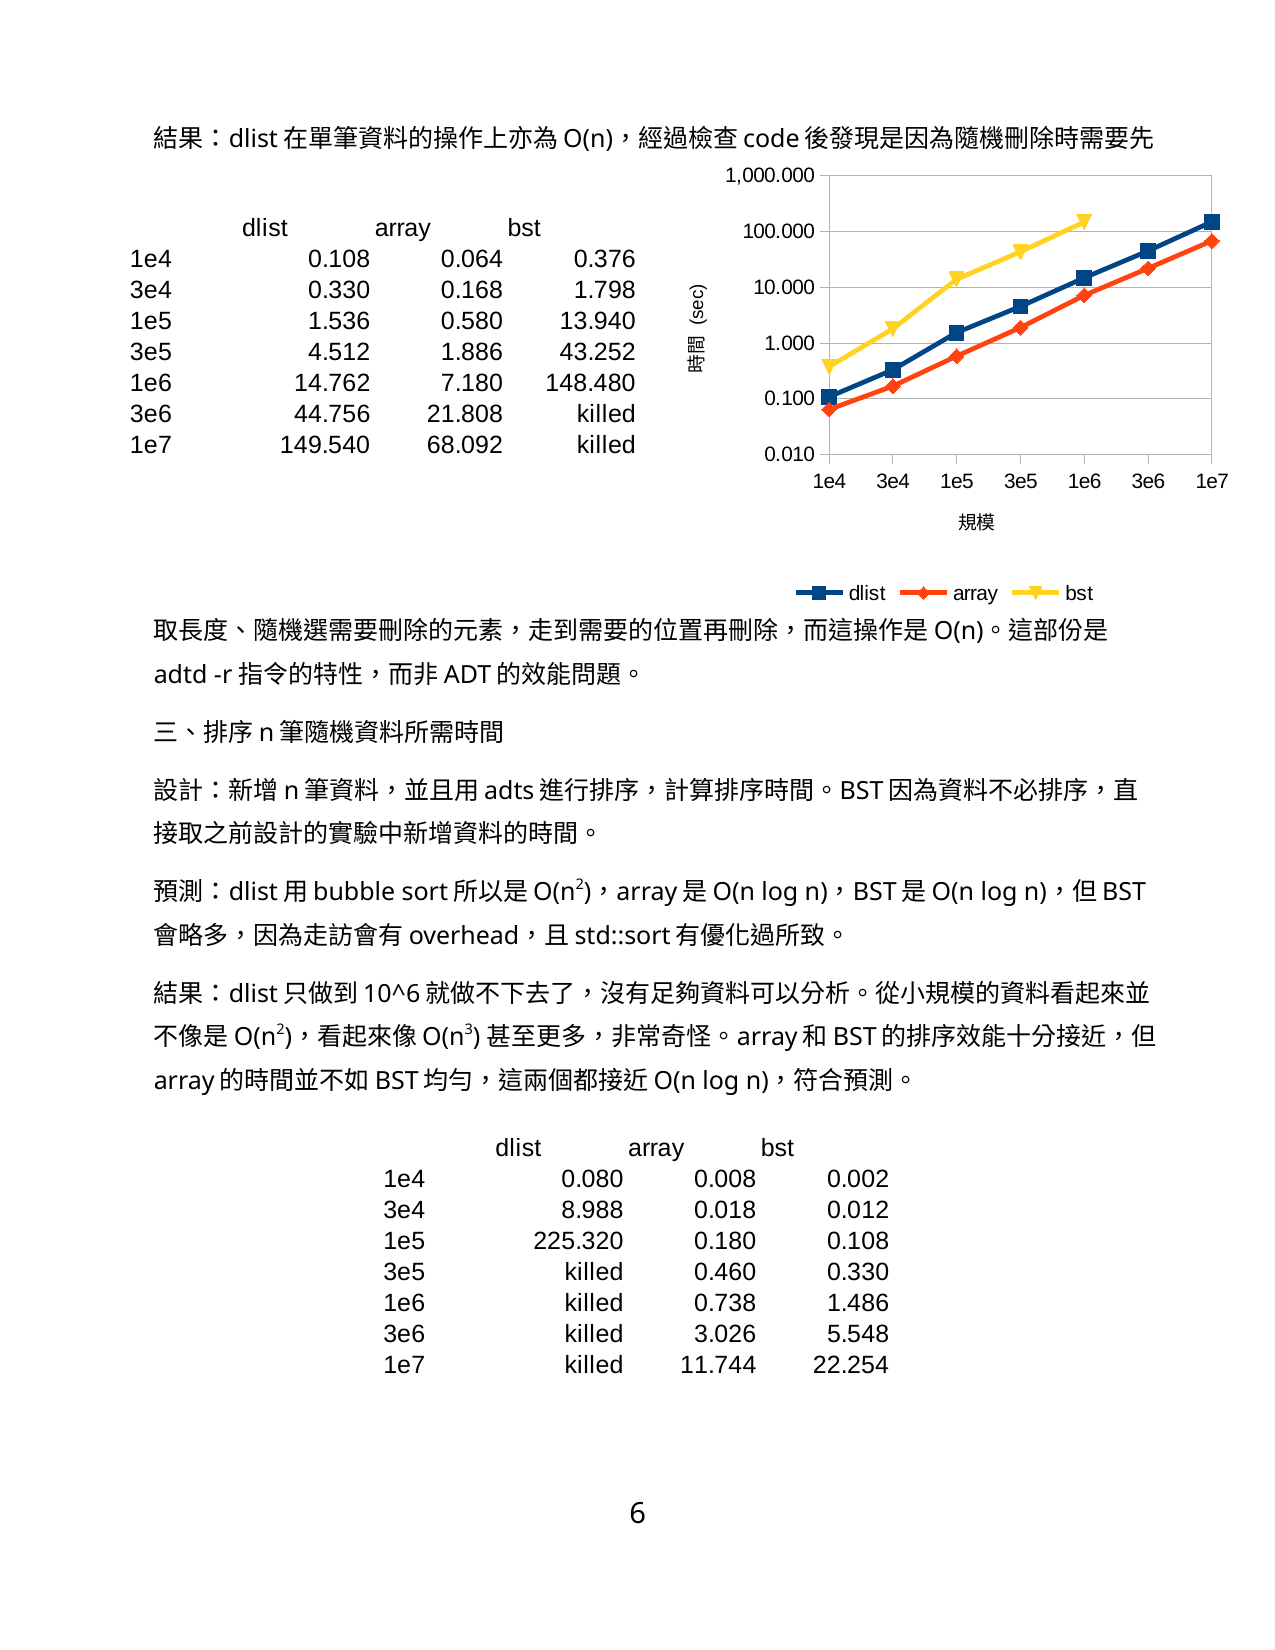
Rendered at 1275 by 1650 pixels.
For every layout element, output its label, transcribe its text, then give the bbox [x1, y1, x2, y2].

text 設計：新增n筆資料，並且用adts進行排序，計算排序時間。BST因為資料不必排序，直接取之前設計的實驗中新增資料的時間。 [153, 770, 1157, 850]
text 三、排序n筆隨機資料所需時間 [153, 712, 1157, 748]
text 預測：dlist用bubble sort所以是O(n2)，array是O(n log n)，BST是O(n log n)，但BST會略多，因為走訪會有overhead，且std::sort有優化過所致。 [153, 872, 1157, 951]
text 結果：dlist在單筆資料的操作上亦為O(n)，經過檢查code後發現是因為隨機刪除時需要先取長度、隨機選需要刪除的元素，走到需要的位置再刪除，而這操作是O(n)。這部份是adtd -r 指令的特性，而非ADT的效能問題。 [153, 118, 1157, 691]
text 結果：dlist只做到10^6就做不下去了，沒有足夠資料可以分析。從小規模的資料看起來並不像是O(n2)，看起來像O(n3) 甚至更多，非常奇怪。array和BST的排序效能十分接近，但array的時間並不如BST均勻，這兩個都接近O(n log n)，符合預測。 [153, 973, 1157, 1096]
